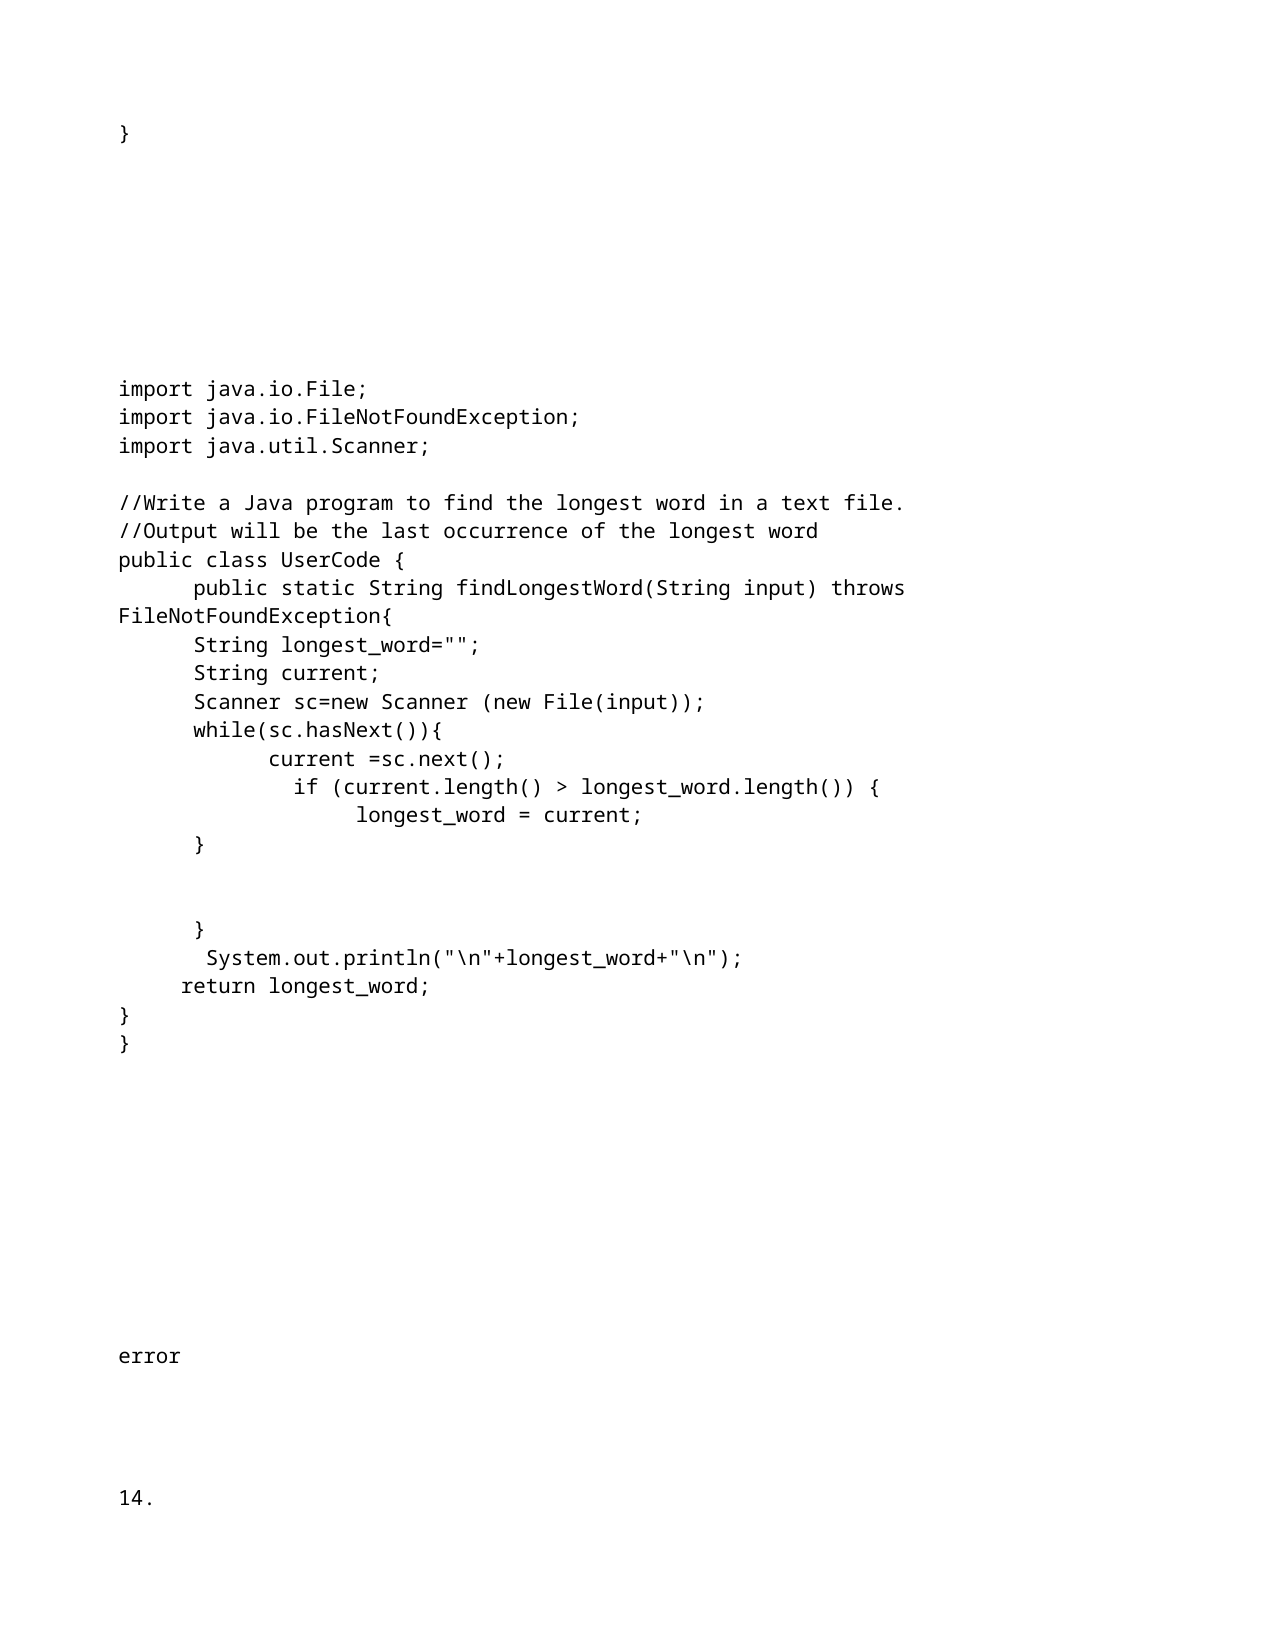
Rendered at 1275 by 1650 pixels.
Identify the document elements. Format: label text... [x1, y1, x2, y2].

text 14. [118, 1483, 1157, 1512]
text public class UserCode { [118, 545, 1157, 573]
text String current; [118, 658, 1157, 687]
text if (current.length() > longest_word.length()) { [118, 772, 1157, 801]
text public static String findLongestWord(String input) throws FileNotFoundException{ [118, 573, 1157, 630]
text Scanner sc=new Scanner (new File(input)); [118, 687, 1157, 715]
text import java.io.FileNotFoundException; [118, 402, 1157, 431]
text } [118, 829, 1157, 857]
text } [118, 1028, 1157, 1057]
text //Output will be the last occurrence of the longest word [118, 516, 1157, 545]
text } [118, 914, 1157, 943]
text //Write a Java program to find the longest word in a text file. [118, 488, 1157, 516]
text current =sc.next(); [118, 744, 1157, 772]
text System.out.println("\n"+longest_word+"\n"); [118, 943, 1157, 971]
text } [118, 1000, 1157, 1028]
text } [118, 118, 1157, 147]
text while(sc.hasNext()){ [118, 715, 1157, 744]
text longest_word = current; [118, 801, 1157, 829]
text return longest_word; [118, 971, 1157, 1000]
text String longest_word=""; [118, 630, 1157, 658]
text import java.io.File; [118, 374, 1157, 402]
text error [118, 1341, 1157, 1369]
text import java.util.Scanner; [118, 431, 1157, 459]
